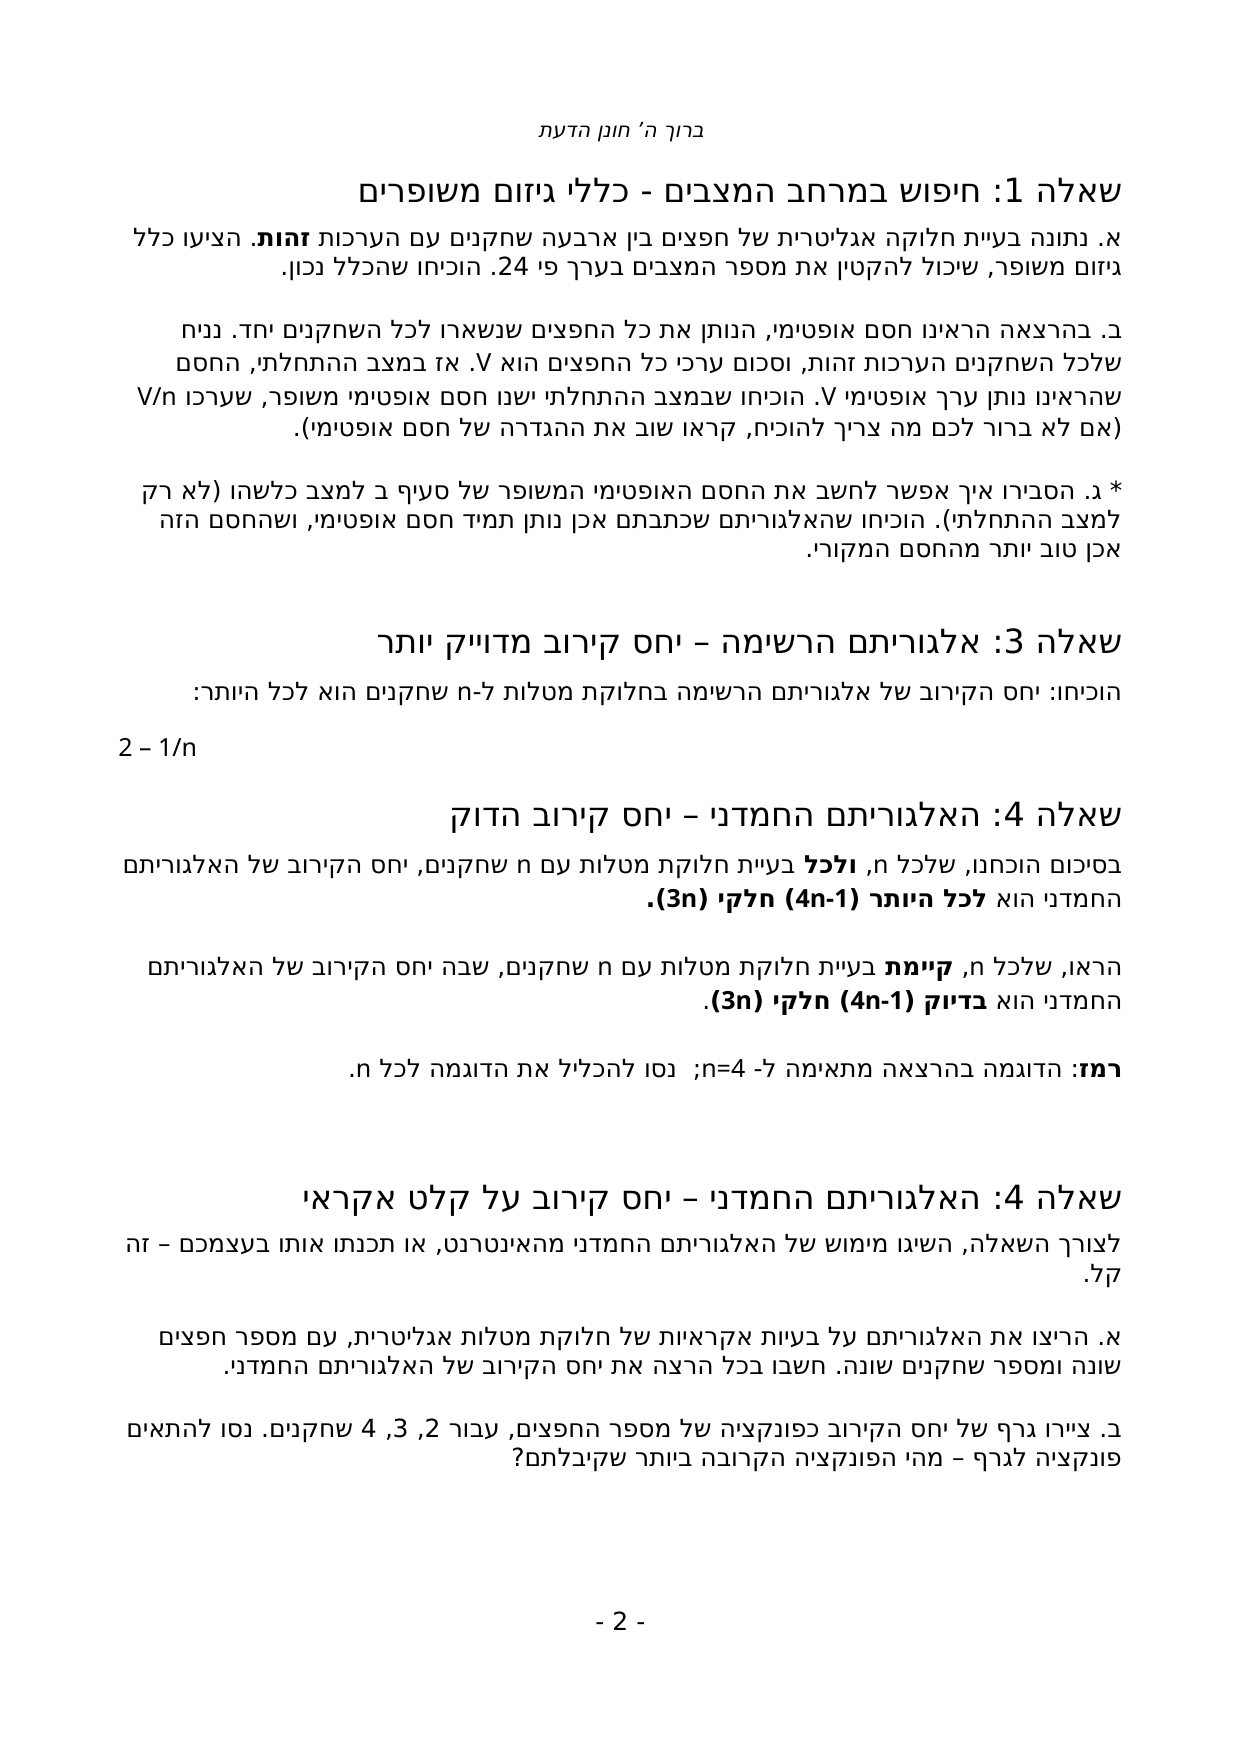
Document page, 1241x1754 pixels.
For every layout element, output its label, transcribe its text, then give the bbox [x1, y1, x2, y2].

subtitle שאלה 1: חיפוש במרחב המצבים - כללי גיזום משופרים [118, 172, 1122, 211]
text א. הריצו את האלגוריתם על בעיות אקראיות של חלוקת מטלות אגליטרית, עם מספר חפצים שונה ומספר שחקנים שונה. חשבו בכל הרצה את יחס הקירוב של האלגוריתם החמדני. [118, 1322, 1122, 1380]
text רמז: הדוגמה בהרצאה מתאימה ל- n=4; נסו להכליל את הדוגמה לכל n. [118, 1051, 1122, 1085]
subtitle שאלה 4: האלגוריתם החמדני – יחס קירוב הדוק [118, 795, 1122, 834]
text הראו, שלכל n, קיימת בעיית חלוקת מטלות עם n שחקנים, שבה יחס הקירוב של האלגוריתם החמדני הוא בדיוק (4n-1) חלקי (3n). [118, 949, 1122, 1017]
subtitle שאלה 4: האלגוריתם החמדני – יחס קירוב על קלט אקראי [118, 1178, 1122, 1217]
text ב. ציירו גרף של יחס הקירוב כפונקציה של מספר החפצים, עבור 2, 3, 4 שחקנים. נסו להתאים פונקציה לגרף – מהי הפונקציה הקרובה ביותר שקיבלתם? [118, 1414, 1122, 1473]
text בסיכום הוכחנו, שלכל n, ולכל בעיית חלוקת מטלות עם n שחקנים, יחס הקירוב של האלגוריתם החמדני הוא לכל היותר (4n-1) חלקי (3n). [118, 847, 1122, 915]
text * ג. הסבירו איך אפשר לחשב את החסם האופטימי המשופר של סעיף ב למצב כלשהו (לא רק למצב ההתחלתי). הוכיחו שהאלגוריתם שכתבתם אכן נותן תמיד חסם אופטימי, ושהחסם הזה אכן טוב יותר מהחסם המקורי. [118, 476, 1122, 564]
text 2 – 1/n [118, 729, 1122, 763]
text לצורך השאלה, השיגו מימוש של האלגוריתם החמדני מהאינטרנט, או תכנתו אותו בעצמכם – זה קל. [118, 1229, 1122, 1288]
subtitle שאלה 3: אלגוריתם הרשימה – יחס קירוב מדוייק יותר [118, 623, 1122, 662]
text הוכיחו: יחס הקירוב של אלגוריתם הרשימה בחלוקת מטלות ל-n שחקנים הוא לכל היותר: [118, 674, 1122, 708]
text ב. בהרצאה הראינו חסם אופטימי, הנותן את כל החפצים שנשארו לכל השחקנים יחד. נניח שלכל השחקנים הערכות זהות, וסכום ערכי כל החפצים הוא V. אז במצב ההתחלתי, החסם שהראינו נותן ערך אופטימי V. הוכיחו שבמצב ההתחלתי ישנו חסם אופטימי משופר, שערכו V/n (אם לא ברור לכם מה צריך להוכיח, קראו שוב את ההגדרה של חסם אופטימי). [118, 316, 1122, 442]
text א. נתונה בעיית חלוקה אגליטרית של חפצים בין ארבעה שחקנים עם הערכות זהות. הציעו כלל גיזום משופר, שיכול להקטין את מספר המצבים בערך פי 24. הוכיחו שהכלל נכון. [118, 223, 1122, 282]
